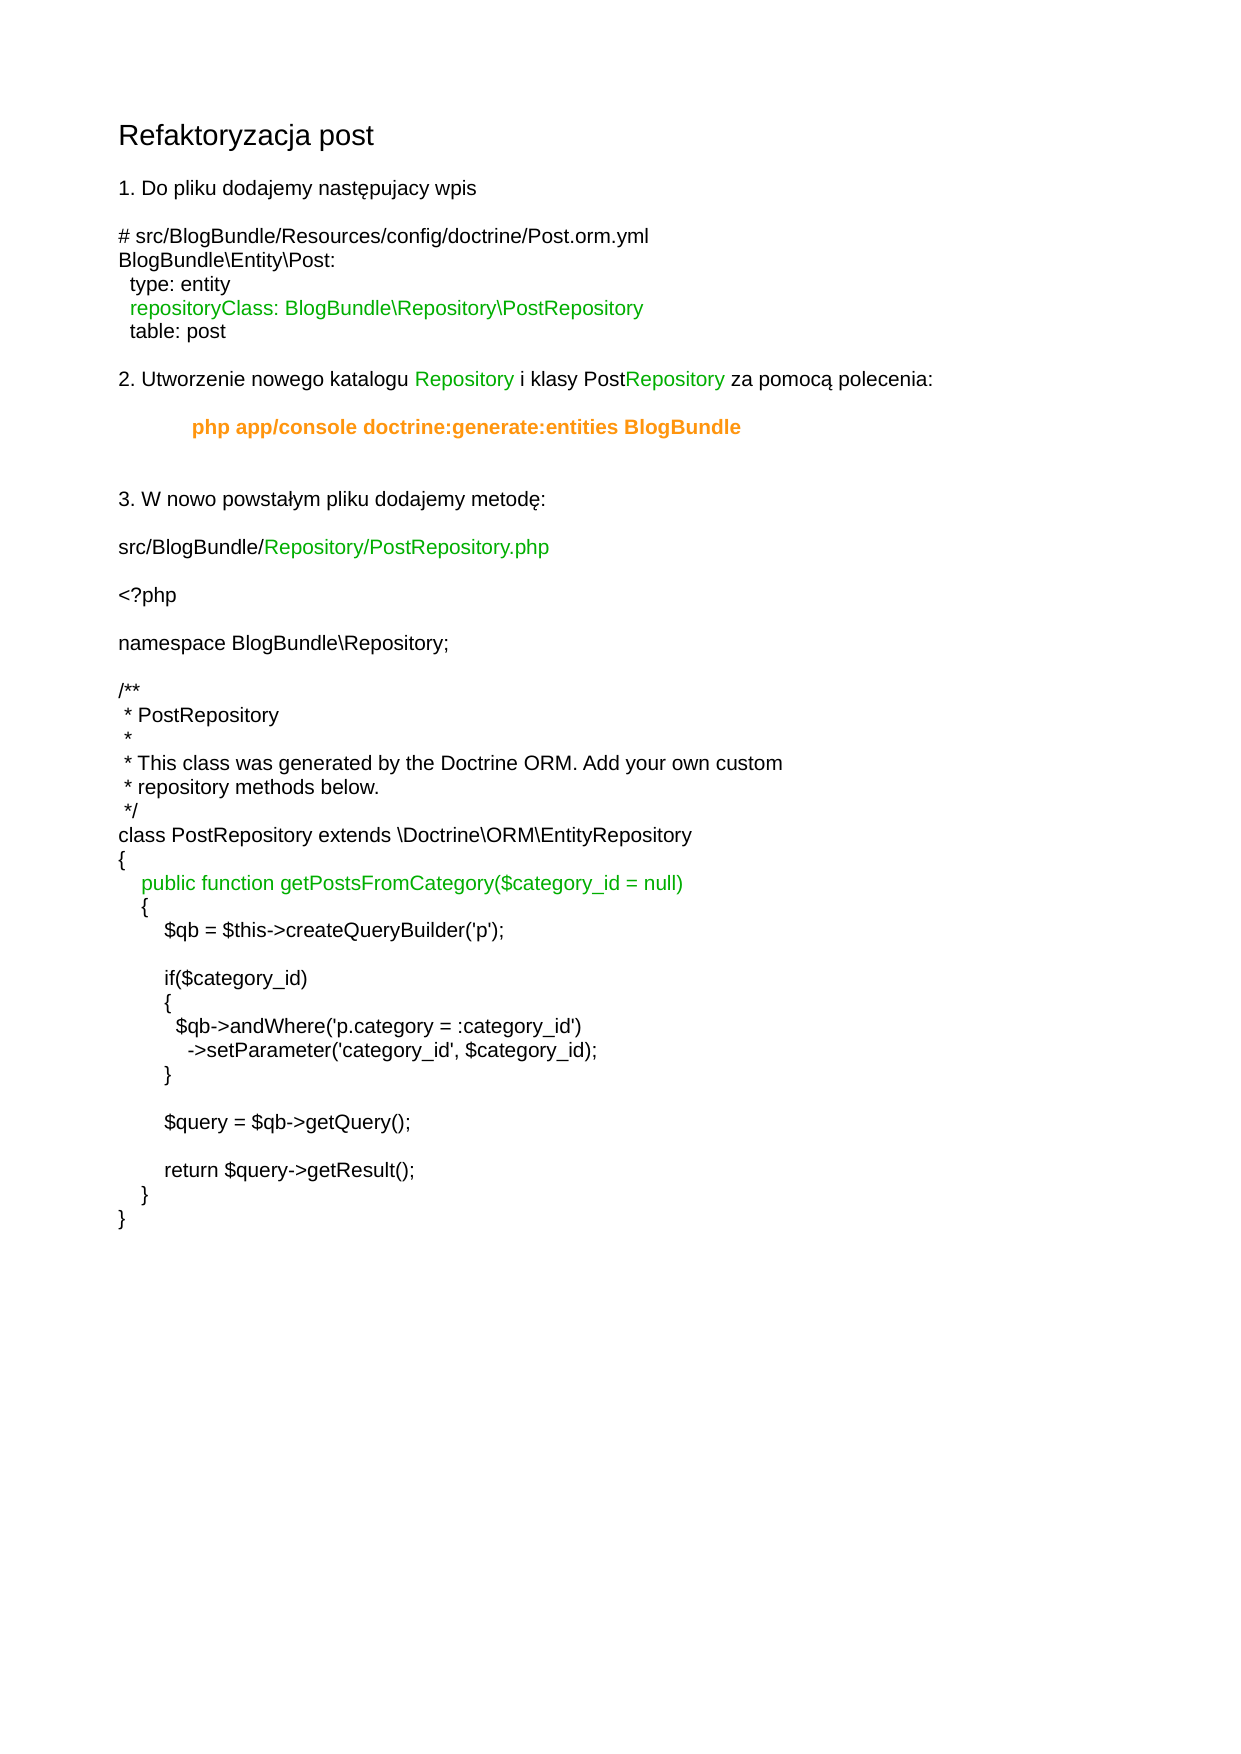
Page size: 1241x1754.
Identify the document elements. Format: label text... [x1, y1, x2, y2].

text { [118, 990, 1122, 1014]
text * repository methods below. [118, 774, 1122, 798]
text BlogBundle\Entity\Post: [118, 247, 1122, 271]
text } [118, 1062, 1122, 1086]
text repositoryClass: BlogBundle\Repository\PostRepository [118, 295, 1122, 319]
text namespace BlogBundle\Repository; [118, 631, 1122, 655]
text * PostRepository [118, 703, 1122, 727]
text public function getPostsFromCategory($category_id = null) [118, 870, 1122, 894]
text { [118, 846, 1122, 870]
text * This class was generated by the Doctrine ORM. Add your own custom [118, 751, 1122, 774]
text return $query->getResult(); [118, 1158, 1122, 1182]
text table: post [118, 319, 1122, 343]
text Refaktoryzacja post [118, 118, 1122, 152]
text { [118, 894, 1122, 918]
text src/BlogBundle/Repository/PostRepository.php [118, 535, 1122, 559]
text class PostRepository extends \Doctrine\ORM\EntityRepository [118, 822, 1122, 846]
text # src/BlogBundle/Resources/config/doctrine/Post.orm.yml [118, 223, 1122, 247]
text <?php [118, 583, 1122, 607]
text } [118, 1206, 1122, 1230]
text 3. W nowo powstałym pliku dodajemy metodę: [118, 487, 1122, 511]
text } [118, 1182, 1122, 1206]
text * [118, 727, 1122, 751]
text */ [118, 798, 1122, 822]
text if($category_id) [118, 966, 1122, 990]
text 2. Utworzenie nowego katalogu Repository i klasy PostRepository za pomocą polecenia: [118, 367, 1122, 391]
text ->setParameter('category_id', $category_id); [118, 1038, 1122, 1062]
text php app/console doctrine:generate:entities BlogBundle [118, 415, 1122, 439]
text $qb = $this->createQueryBuilder('p'); [118, 918, 1122, 942]
text type: entity [118, 271, 1122, 295]
text 1. Do pliku dodajemy następujacy wpis [118, 176, 1122, 199]
text /** [118, 679, 1122, 703]
text $qb->andWhere('p.category = :category_id') [118, 1014, 1122, 1038]
text $query = $qb->getQuery(); [118, 1110, 1122, 1134]
